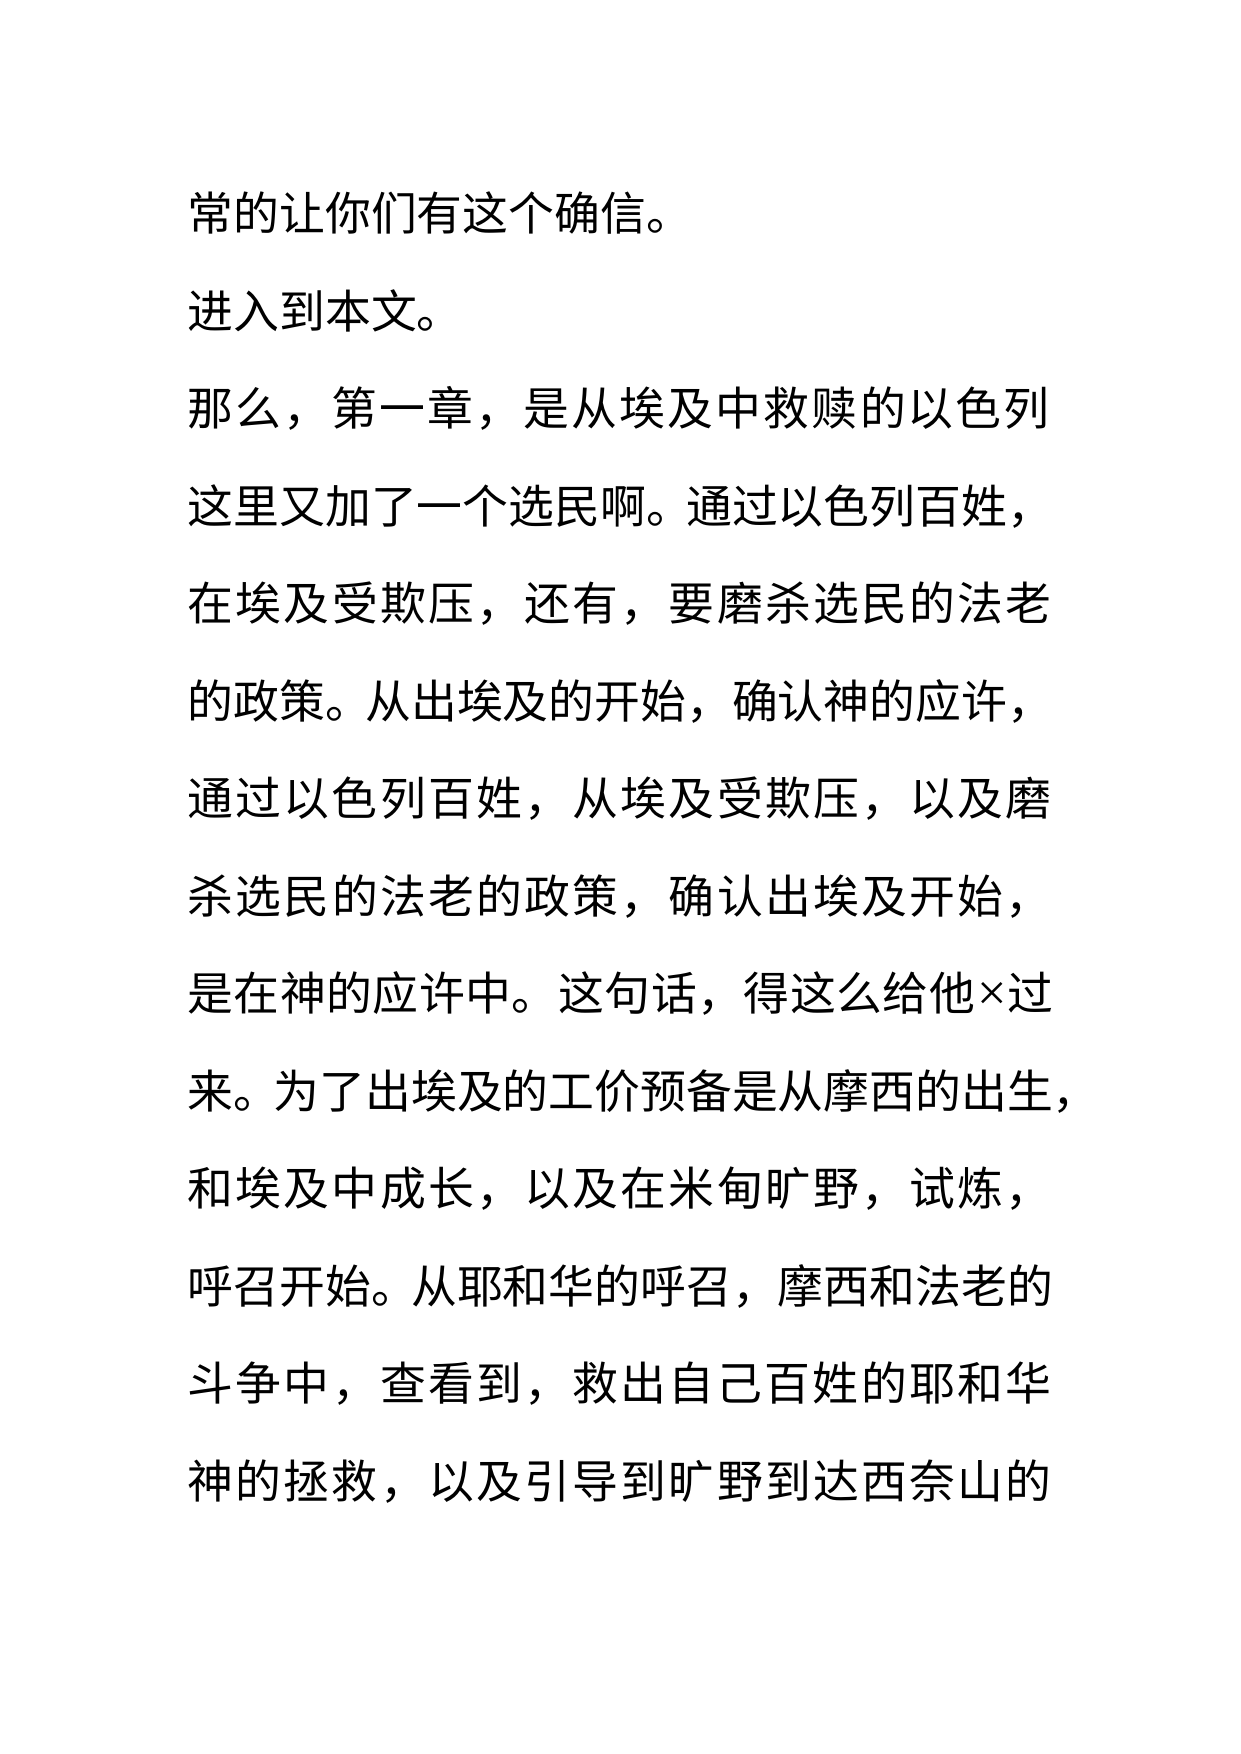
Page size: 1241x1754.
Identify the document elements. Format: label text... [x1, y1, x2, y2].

text 出埃及记分为两个部分，第一部分是1-18章，雅各的后裔在埃及的欺压政策下，困苦和救出。第二部分是19-40章，救赎的百姓礼拜。前者彰显了神强烈的救出，后者是为了让他们安静，顺从礼拜中的为了服从的预备。高娜，刚才记录了这么多是不是，牧师问呢，你看你记录了这么多了，和你自己，和这个内容，有什么关系的流程吗？他说的太深了，就是，和你有什么关系吗。牧师的意思呢，你已经记录了这么多的概要的部分了，通过这样的一个记录概要，能不能查看到，与自己的救恩确信有关？我只能这么翻，他说了这么些，我只能翻这么些。出埃及记读了好多吗？真难呀。。。你看你们写了这么多了，那么 ，这出埃及记呢，记的时候是这么记的，神是信实的，他有了约必成就的这样的一个神，你们从中也能感受到神与你们立约也必成就吗？那么你们有得救的确信吗？已经得到了神的大的恩典。那么学习的时候，他也是会时常的让你们有这个确信。 [187, 162, 1053, 259]
text 那么，第一章，是从埃及中救赎的以色列，这里又加了一个选民啊。通过以色列百姓，在埃及受欺压，还有，要磨杀选民的法老的政策。从出埃及的开始，确认神的应许，通过以色列百姓，从埃及受欺压，以及磨杀选民的法老的政策，确认出埃及开始，是在神的应许中。这句话，得这么给他×过来。为了出埃及的工价预备是从摩西的出生，和埃及中成长，以及在米甸旷野，试炼，呼召开始。从耶和华的呼召，摩西和法老的斗争中，查看到，救出自己百姓的耶和华神的拯救，以及引导到旷野到达西奈山的一路。 [187, 357, 1053, 1527]
text 进入到本文。 [187, 259, 1053, 357]
